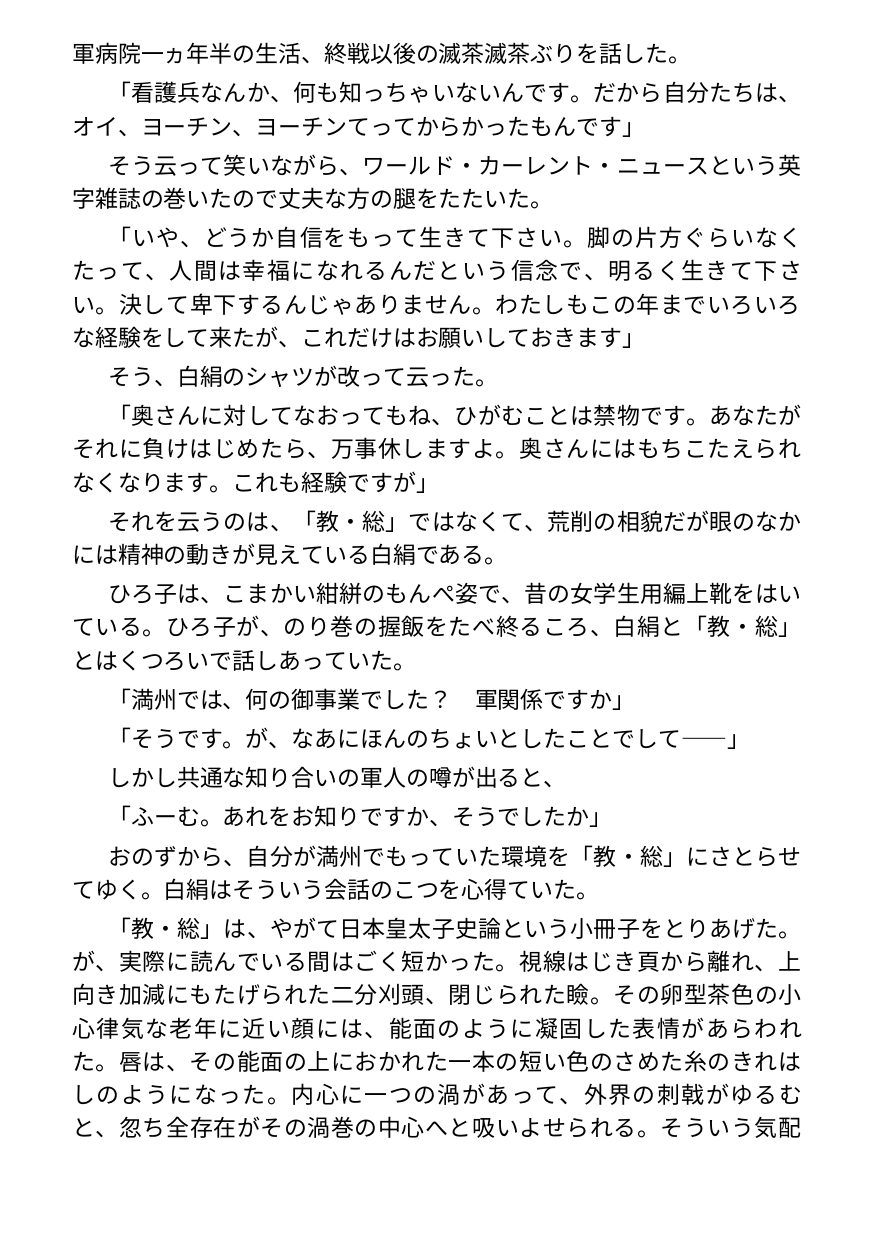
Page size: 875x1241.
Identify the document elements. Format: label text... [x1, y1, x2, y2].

text 「そうです。が、なあにほんのちょいとしたことでして――」 [72, 721, 802, 754]
text ひろ子は、こまかい紺絣のもんぺ姿で、昔の女学生用編上靴をはいている。ひろ子が、のり巻の握飯をたべ終るころ、白絹と「教・総」とはくつろいで話しあっていた。 [72, 576, 802, 676]
text 「看護兵なんか、何も知っちゃいないんです。だから自分たちは、オイ、ヨーチン、ヨーチンてってからかったもんです」 [72, 75, 802, 142]
text しかし共通な知り合いの軍人の噂が出ると、 [72, 760, 802, 793]
text そう、白絹のシャツが改って云った。 [72, 359, 802, 392]
text そう云って笑いながら、ワールド・カーレント・ニュースという英字雑誌の巻いたので丈夫な方の腿をたたいた。 [72, 148, 802, 214]
text 「満州では、何の御事業でした？ 軍関係ですか」 [72, 682, 802, 715]
text 「奥さんに対してなおってもね、ひがむことは禁物です。あなたがそれに負けはじめたら、万事休しますよ。奥さんにはもちこたえられなくなります。これも経験ですが」 [72, 398, 802, 498]
text 「いや、どうか自信をもって生きて下さい。脚の片方ぐらいなくたって、人間は幸福になれるんだという信念で、明るく生きて下さい。決して卑下するんじゃありません。わたしもこの年までいろいろな経験をして来たが、これだけはお願いしておきます」 [72, 220, 802, 353]
text 「ふーむ。あれをお知りですか、そうでしたか」 [72, 799, 802, 832]
text 軍病院一ヵ年半の生活、終戦以後の滅茶滅茶ぶりを話した。 [72, 36, 802, 69]
text 「教・総」は、やがて日本皇太子史論という小冊子をとりあげた。が、実際に読んでいる間はごく短かった。視線はじき頁から離れ、上向き加減にもたげられた二分刈頭、閉じられた瞼。その卵型茶色の小心律気な老年に近い顔には、能面のように凝固した表情があらわれた。唇は、その能面の上におかれた一本の短い色のさめた糸のきれはしのようになった。内心に一つの渦があって、外界の刺戟がゆるむと、忽ち全存在がその渦巻の中心へと吸いよせられる。そういう気配 [72, 911, 802, 1143]
text おのずから、自分が満州でもっていた環境を「教・総」にさとらせてゆく。白絹はそういう会話のこつを心得ていた。 [72, 838, 802, 905]
text それを云うのは、「教・総」ではなくて、荒削の相貌だが眼のなかには精神の動きが見えている白絹である。 [72, 504, 802, 570]
